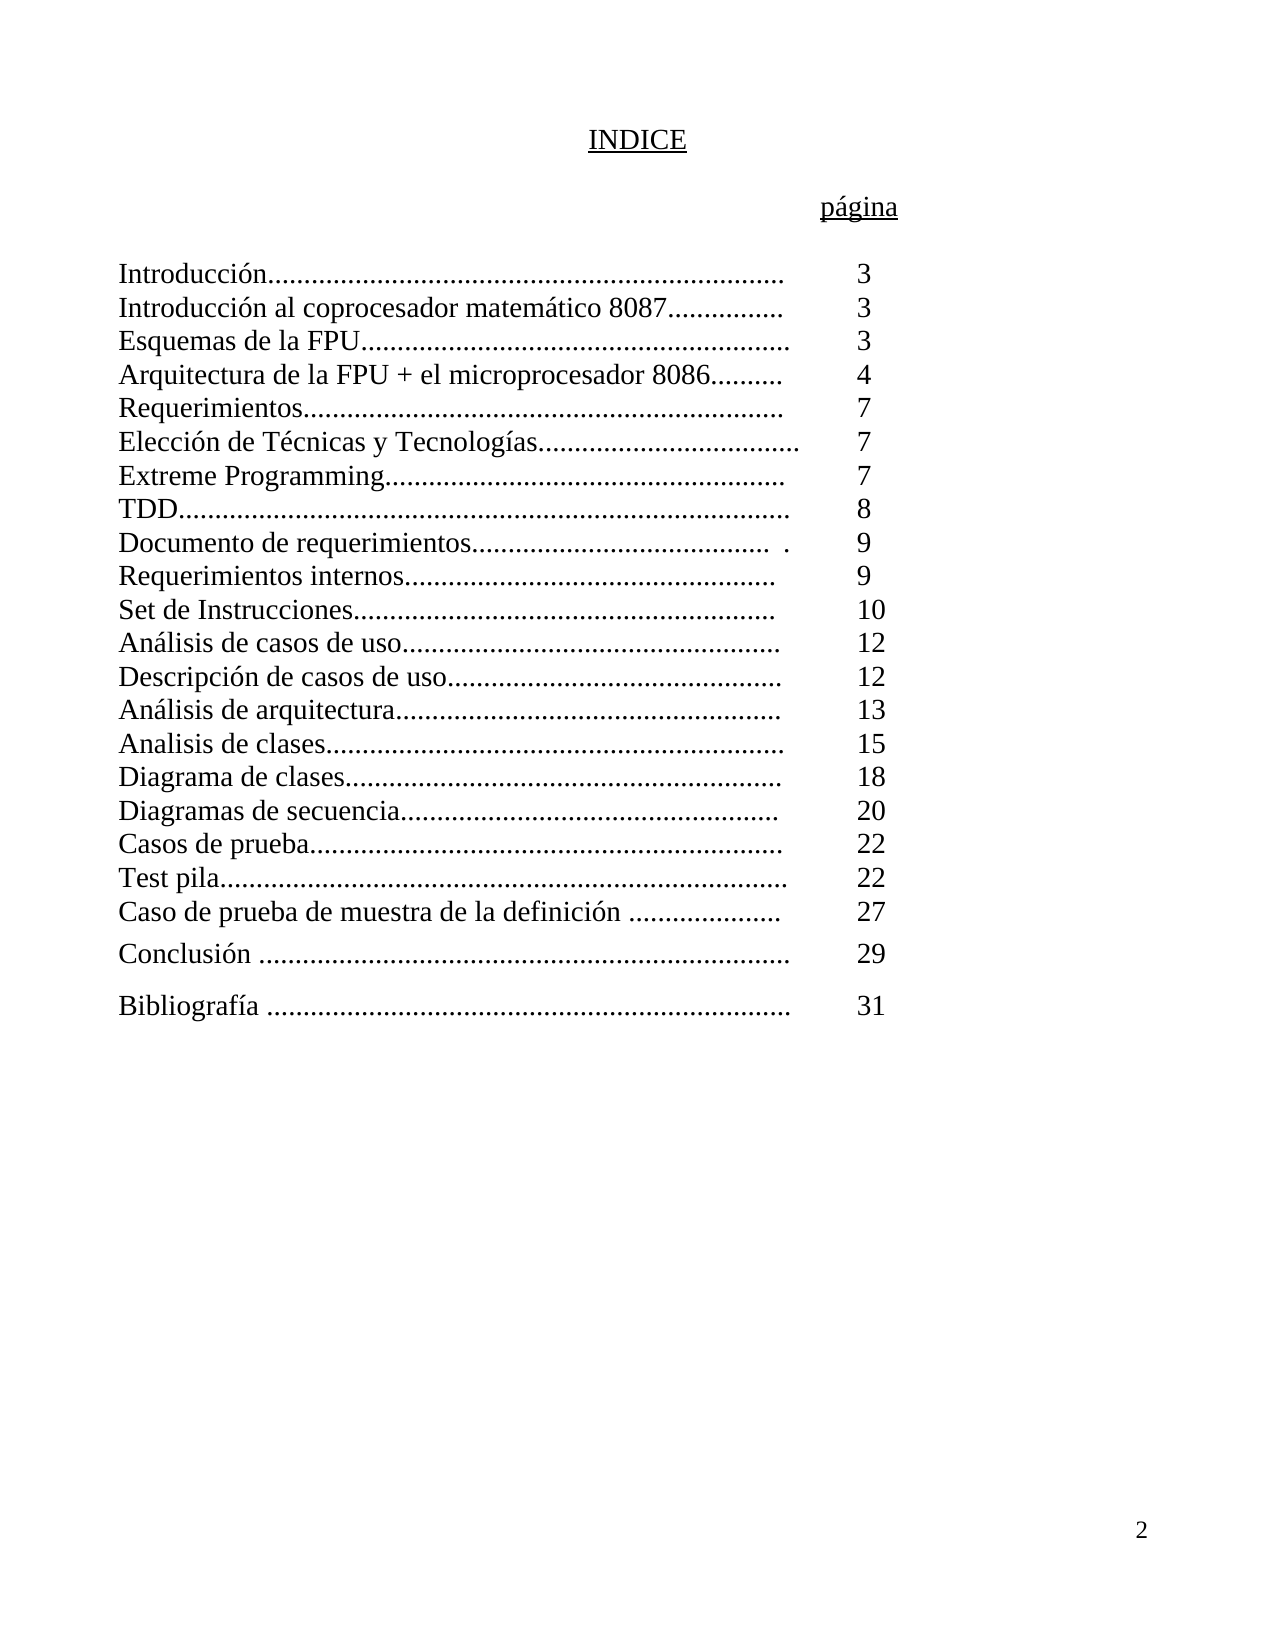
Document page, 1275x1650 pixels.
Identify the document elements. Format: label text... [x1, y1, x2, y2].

text Requerimientos internos................................................... 9 [118, 558, 1157, 592]
text Set de Instrucciones.......................................................... 10 [118, 592, 1157, 625]
text Arquitectura de la FPU + el microprocesador 8086.......... 4 [118, 357, 1157, 391]
text Test pila.............................................................................. 22 [118, 860, 1157, 894]
text Casos de prueba................................................................. 22 [118, 827, 1157, 860]
text Introducción al coprocesador matemático 8087................ 3 [118, 290, 1157, 323]
text Elección de Técnicas y Tecnologías.................................... 7 [118, 424, 1157, 458]
text Análisis de arquitectura..................................................... 13 [118, 692, 1157, 726]
text Análisis de casos de uso.................................................... 12 [118, 625, 1157, 659]
text Analisis de clases............................................................... 15 [118, 726, 1157, 759]
text Documento de requerimientos......................................... . 9 [118, 525, 1157, 558]
text Diagrama de clases............................................................ 18 [118, 759, 1157, 793]
text Diagramas de secuencia.................................................... 20 [118, 793, 1157, 827]
text Introducción....................................................................... 3 [118, 256, 1157, 290]
text Bibliografía ........................................................................ 31 [118, 988, 1148, 1021]
text página [118, 189, 1157, 223]
text Conclusión ......................................................................... 29 [118, 936, 1148, 970]
text Requerimientos.................................................................. 7 [118, 391, 1157, 424]
text Caso de prueba de muestra de la definición ..................... 27 [118, 894, 1157, 927]
text Descripción de casos de uso.............................................. 12 [118, 659, 1157, 692]
text Extreme Programming....................................................... 7 [118, 458, 1157, 491]
text INDICE [118, 122, 1157, 156]
text TDD.................................................................................... 8 [118, 491, 1157, 525]
text Esquemas de la FPU........................................................... 3 [118, 323, 1157, 357]
